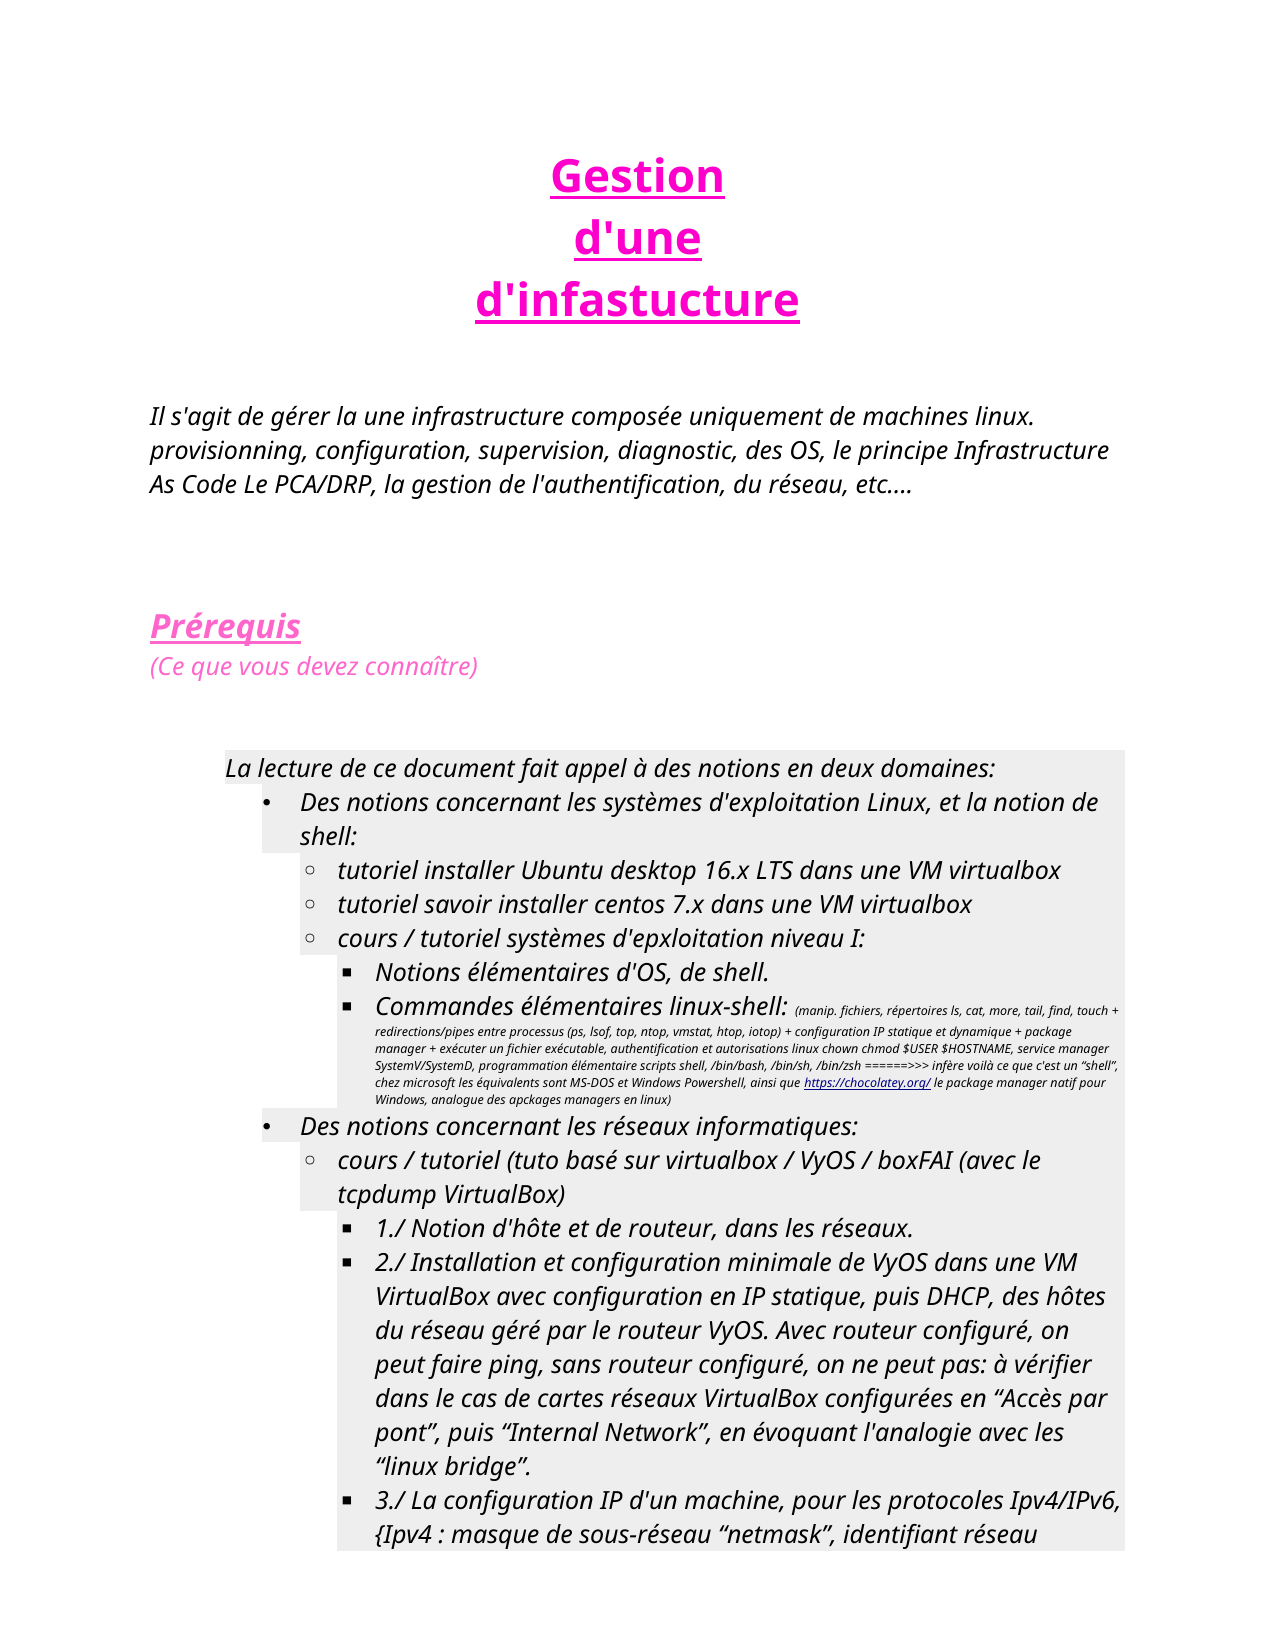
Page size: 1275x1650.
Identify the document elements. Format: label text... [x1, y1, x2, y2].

list tutoriel installer Ubuntu desktop 16.x LTS dans une VM virtualbox [300, 853, 1125, 887]
text d'une [150, 206, 1125, 268]
list cours / tutoriel systèmes d'epxloitation niveau I: [300, 921, 1125, 955]
list tutoriel savoir installer centos 7.x dans une VM virtualbox [300, 887, 1125, 921]
list 3./ La configuration IP d'un machine, pour les protocoles Ipv4/IPv6, {Ipv4 : masque de sous-réseau “netmask”, identifiant réseau [337, 1483, 1125, 1551]
text Gestion [150, 143, 1125, 206]
list Commandes élémentaires linux-shell: (manip. fichiers, répertoires ls, cat, more, tail, find, touch + redirections/pipes entre processus (ps, lsof, top, ntop, vmstat, htop, iotop) + configuration IP statique et dynamique + package manager + exécuter un fichier exécutable, authentification et autorisations linux chown chmod $USER $HOSTNAME, service manager SystemV/SystemD, programmation élémentaire scripts shell, /bin/bash, /bin/sh, /bin/zsh ======>>> infère voilà ce que c'est un “shell”, chez microsoft les équivalents sont MS-DOS et Windows Powershell, ainsi que https://chocolatey.org/ le package manager natif pour Windows, analogue des apckages managers en linux) [337, 989, 1125, 1108]
text Il s'agit de gérer la une infrastructure composée uniquement de machines linux. provisionning, configuration, supervision, diagnostic, des OS, le principe Infrastructure As Code Le PCA/DRP, la gestion de l'authentification, du réseau, etc.... [150, 398, 1125, 501]
text (Ce que vous devez connaître) [150, 648, 1125, 682]
text d'infastucture [150, 268, 1125, 330]
list Des notions concernant les systèmes d'exploitation Linux, et la notion de shell: [262, 784, 1125, 853]
list 2./ Installation et configuration minimale de VyOS dans une VM VirtualBox avec configuration en IP statique, puis DHCP, des hôtes du réseau géré par le routeur VyOS. Avec routeur configuré, on peut faire ping, sans routeur configuré, on ne peut pas: à vérifier dans le cas de cartes réseaux VirtualBox configurées en “Accès par pont”, puis “Internal Network”, en évoquant l'analogie avec les “linux bridge”. [337, 1244, 1125, 1483]
list Notions élémentaires d'OS, de shell. [337, 955, 1125, 989]
text Prérequis [150, 603, 1125, 648]
list 1./ Notion d'hôte et de routeur, dans les réseaux. [337, 1211, 1125, 1244]
text La lecture de ce document fait appel à des notions en deux domaines: [225, 750, 1125, 784]
list Des notions concernant les réseaux informatiques: [262, 1108, 1125, 1142]
list cours / tutoriel (tuto basé sur virtualbox / VyOS / boxFAI (avec le tcpdump VirtualBox) [300, 1142, 1125, 1211]
